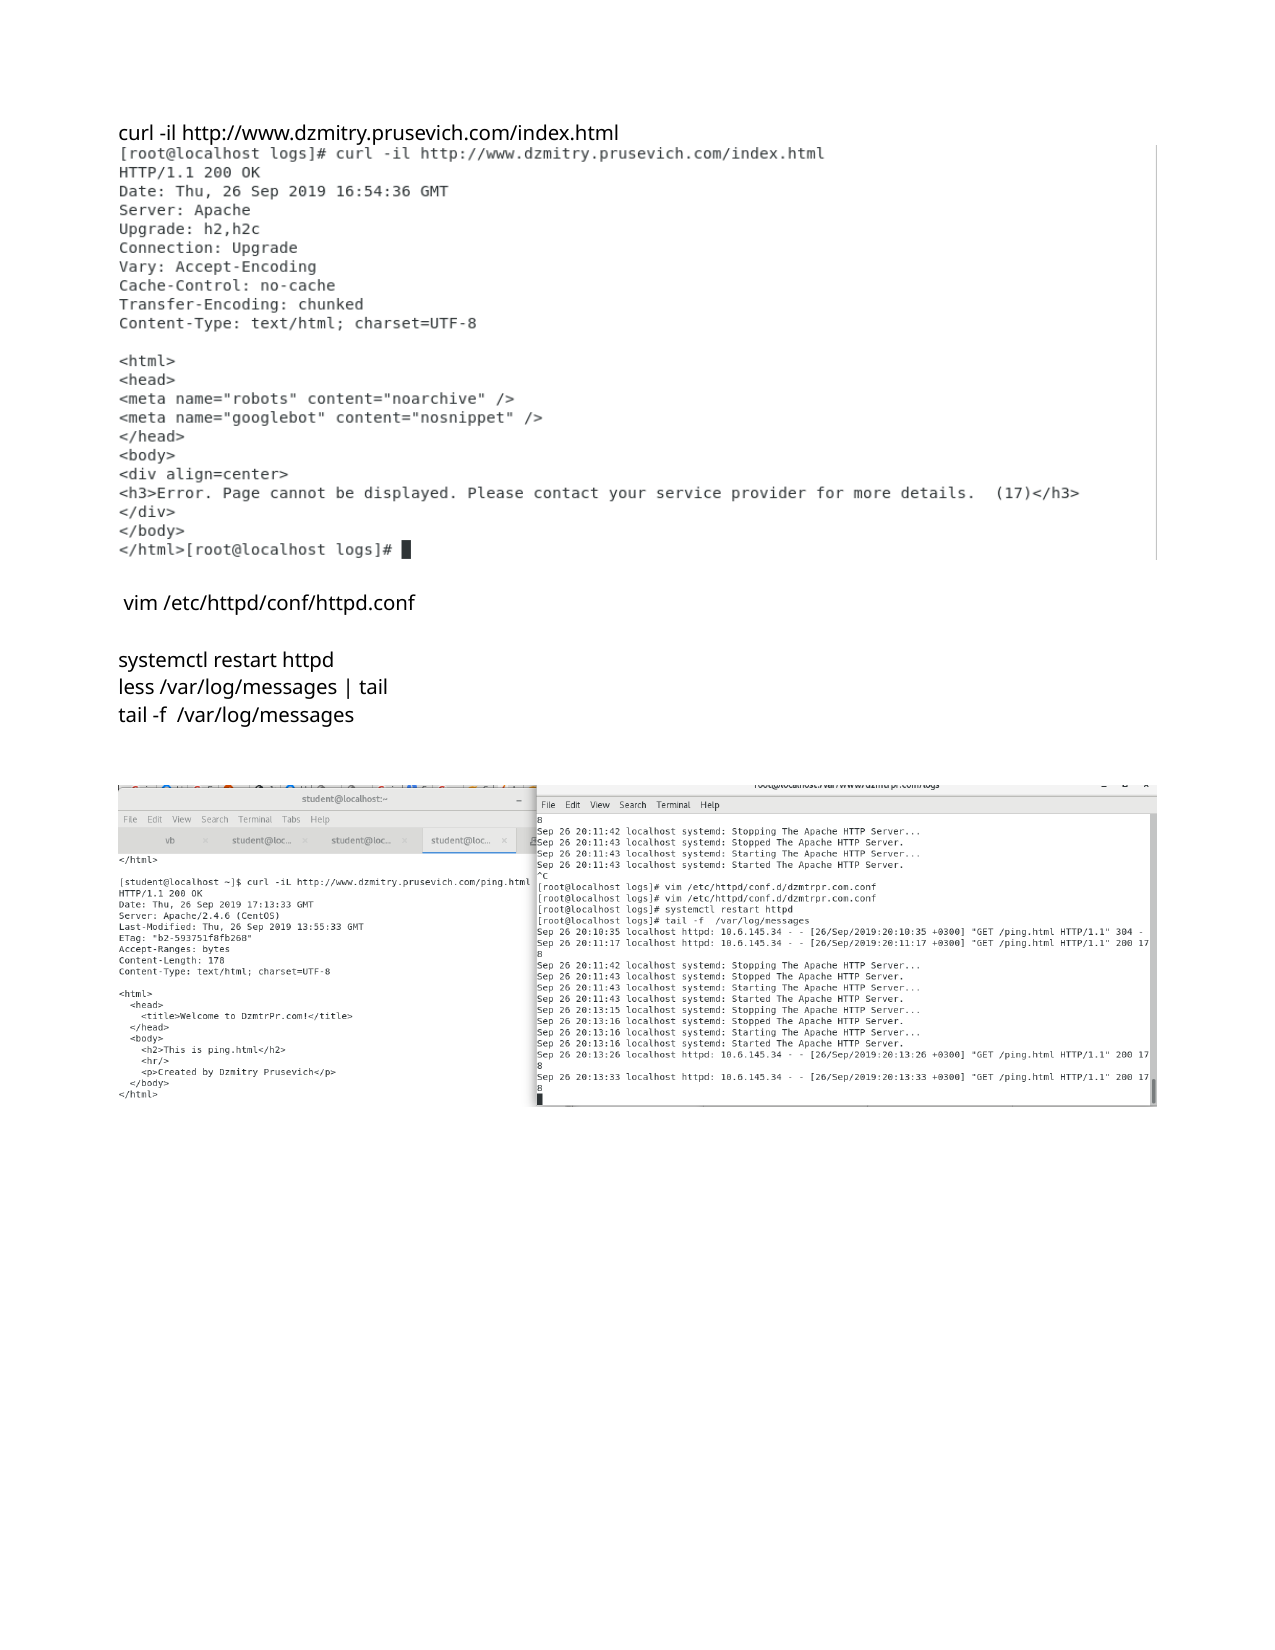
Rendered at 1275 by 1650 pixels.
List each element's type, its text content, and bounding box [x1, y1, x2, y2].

picture [118, 785, 1157, 1107]
text less /var/log/messages | tail [118, 673, 1157, 701]
text tail -f /var/log/messages [118, 701, 1157, 728]
picture [118, 145, 1157, 560]
text vim /etc/httpd/conf/httpd.conf [118, 589, 1157, 616]
text systemctl restart httpd [118, 645, 1157, 673]
text curl -il http://www.dzmitry.prusevich.com/index.html [118, 118, 1157, 145]
